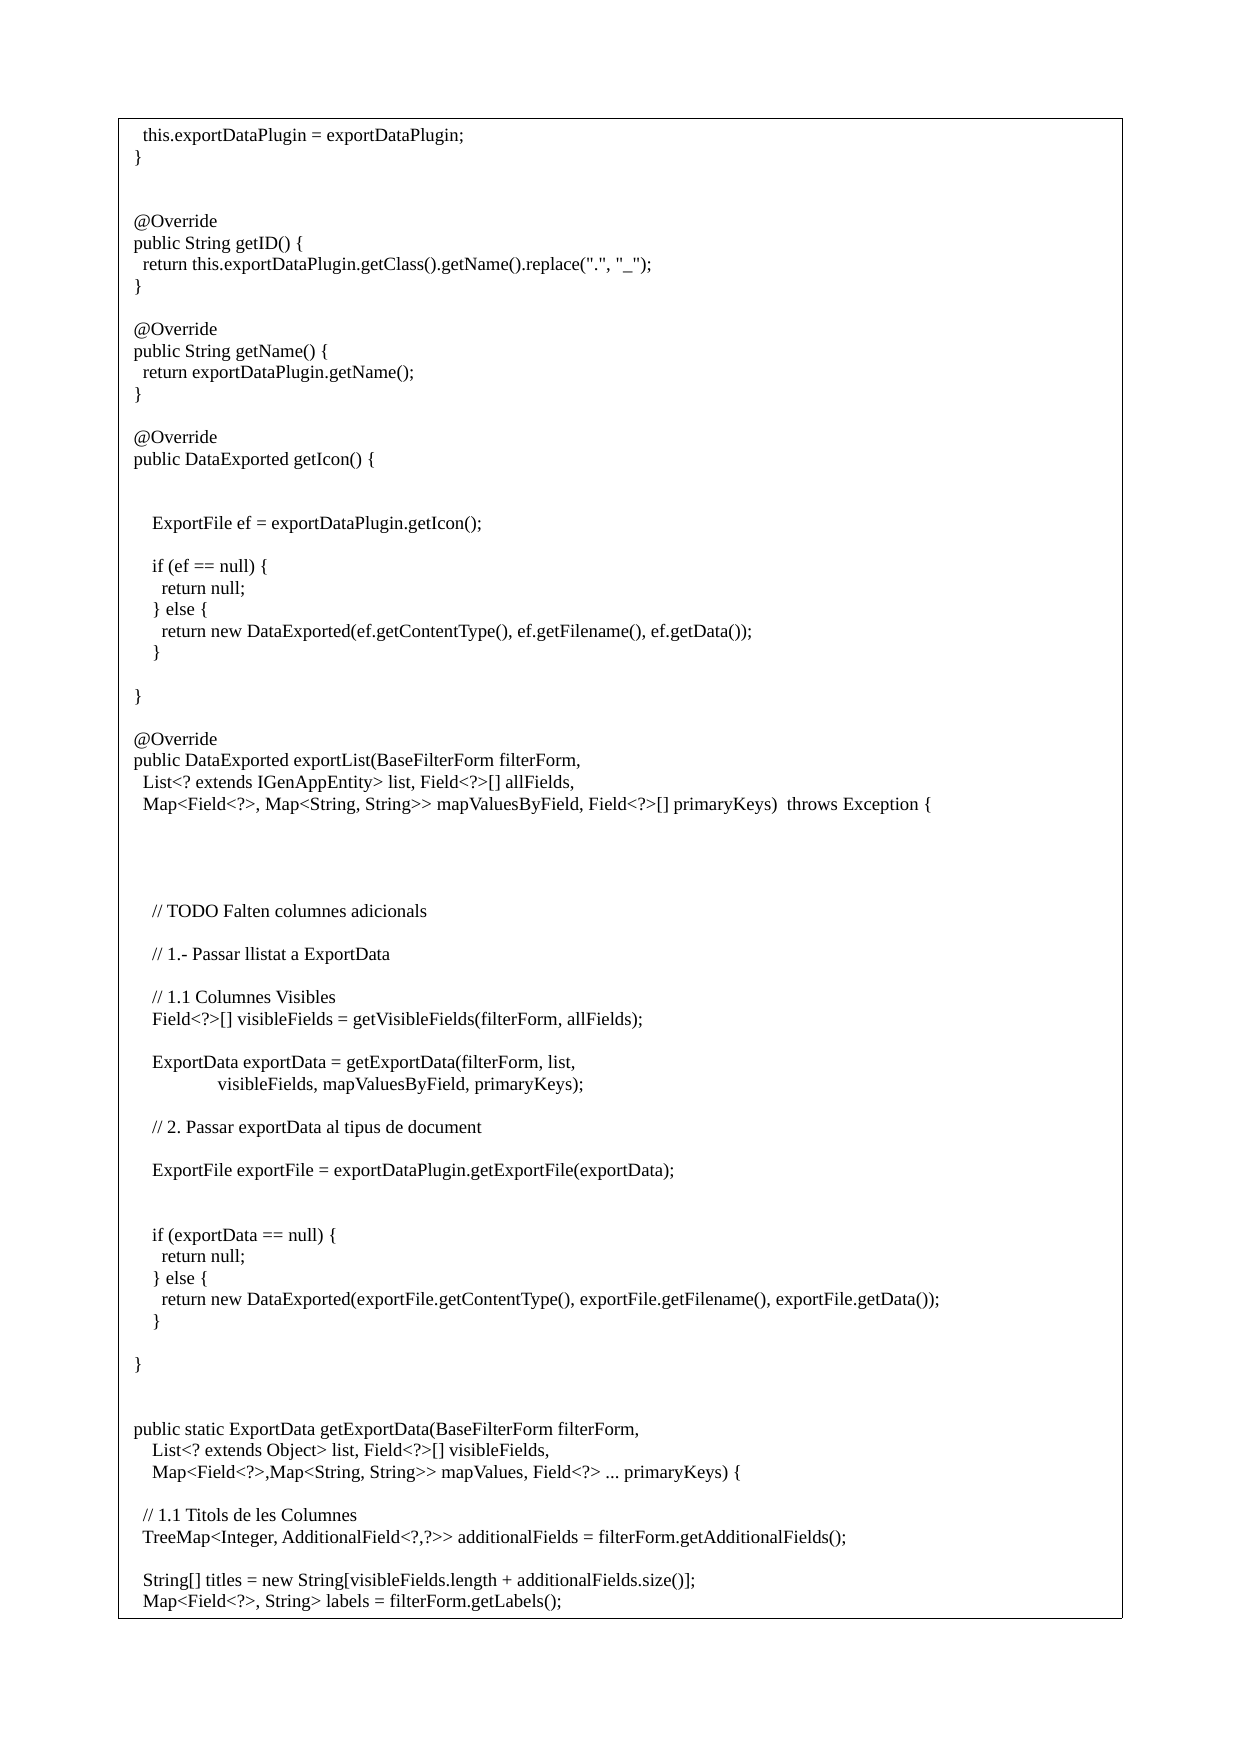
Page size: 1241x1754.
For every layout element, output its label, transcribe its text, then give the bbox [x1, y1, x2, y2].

table_header this.exportDataPlugin = exportDataPlugin; } @Override public String getID() { return this.exportDataPlugin.getClass().getName().replace(".", "_"); } @Override public String getName() { return exportDataPlugin.getName(); } @Override public DataExported getIcon() { ExportFile ef = exportDataPlugin.getIcon(); if (ef == null) { return null; } else { return new DataExported(ef.getContentType(), ef.getFilename(), ef.getData()); } } @Override public DataExported exportList(BaseFilterForm filterForm, List<? extends IGenAppEntity> list, Field<?>[] allFields, Map<Field<?>, Map<String, String>> mapValuesByField, Field<?>[] primaryKeys) throws Exception { // TODO Falten columnes adicionals // 1.- Passar llistat a ExportData // 1.1 Columnes Visibles Field<?>[] visibleFields = getVisibleFields(filterForm, allFields); ExportData exportData = getExportData(filterForm, list, visibleFields, mapValuesByField, primaryKeys); // 2. Passar exportData al tipus de document ExportFile exportFile = exportDataPlugin.getExportFile(exportData); if (exportData == null) { return null; } else { return new DataExported(exportFile.getContentType(), exportFile.getFilename(), exportFile.getData()); } } public static ExportData getExportData(BaseFilterForm filterForm, List<? extends Object> list, Field<?>[] visibleFields, Map<Field<?>,Map<String, String>> mapValues, Field<?> ... primaryKeys) { // 1.1 Titols de les Columnes TreeMap<Integer, AdditionalField<?,?>> additionalFields = filterForm.getAdditionalFields(); String[] titles = new String[visibleFields.length + additionalFields.size()]; Map<Field<?>, String> labels = filterForm.getLabels(); [119, 119, 1122, 1617]
